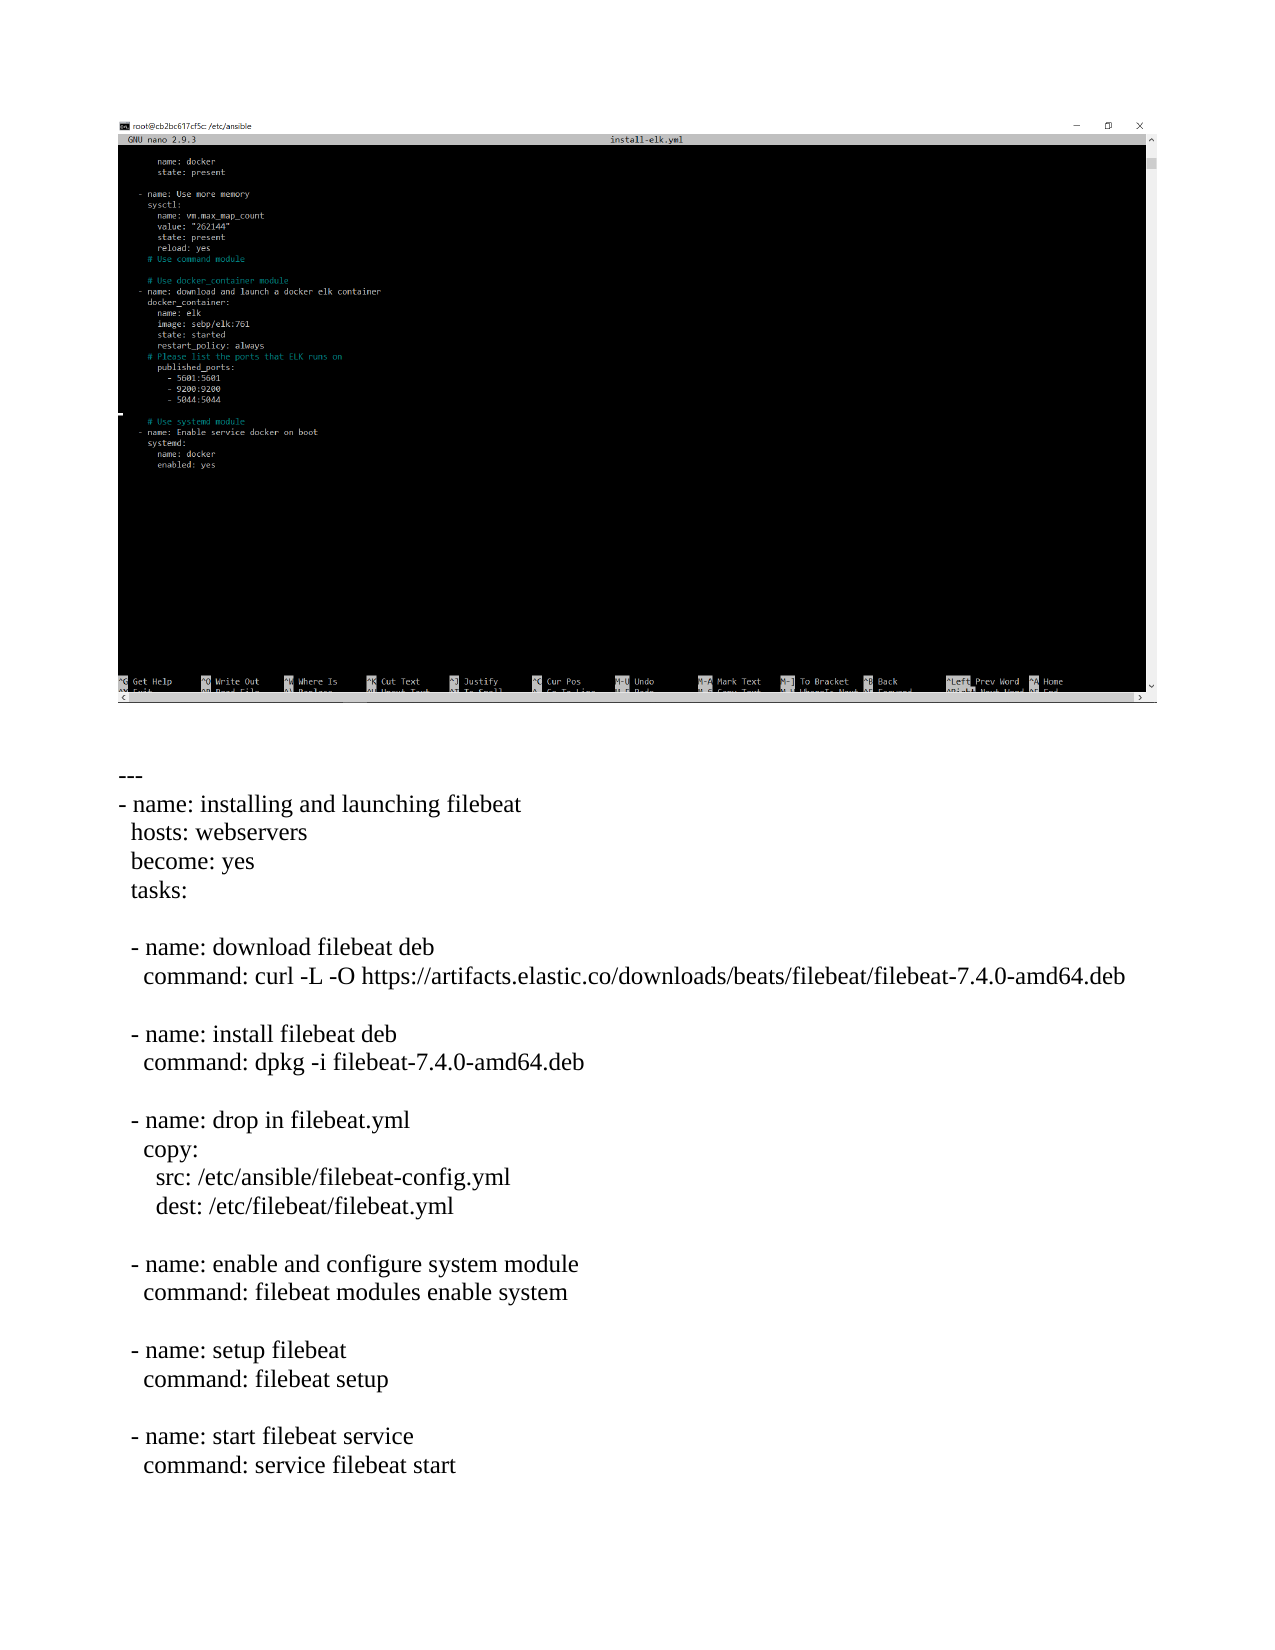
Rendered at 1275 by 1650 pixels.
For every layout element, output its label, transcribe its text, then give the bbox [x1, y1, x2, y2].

text command: service filebeat start [118, 1450, 1157, 1479]
text src: /etc/ansible/filebeat-config.yml [118, 1162, 1157, 1191]
text - name: installing and launching filebeat [118, 789, 1157, 817]
text command: curl -L -O https://artifacts.elastic.co/downloads/beats/filebeat/filebeat-7.4.0-amd64.deb [118, 961, 1157, 990]
text command: dpkg -i filebeat-7.4.0-amd64.deb [118, 1047, 1157, 1076]
text - name: download filebeat deb [118, 932, 1157, 961]
text command: filebeat modules enable system [118, 1277, 1157, 1306]
picture [118, 118, 1157, 703]
text - name: enable and configure system module [118, 1249, 1157, 1277]
text - name: setup filebeat [118, 1335, 1157, 1364]
text --- [118, 760, 1157, 789]
text become: yes [118, 846, 1157, 875]
text tasks: [118, 875, 1157, 904]
text hosts: webservers [118, 817, 1157, 846]
text dest: /etc/filebeat/filebeat.yml [118, 1191, 1157, 1220]
text - name: drop in filebeat.yml [118, 1105, 1157, 1134]
text - name: install filebeat deb [118, 1019, 1157, 1047]
text copy: [118, 1134, 1157, 1162]
text - name: start filebeat service [118, 1421, 1157, 1450]
text command: filebeat setup [118, 1364, 1157, 1392]
